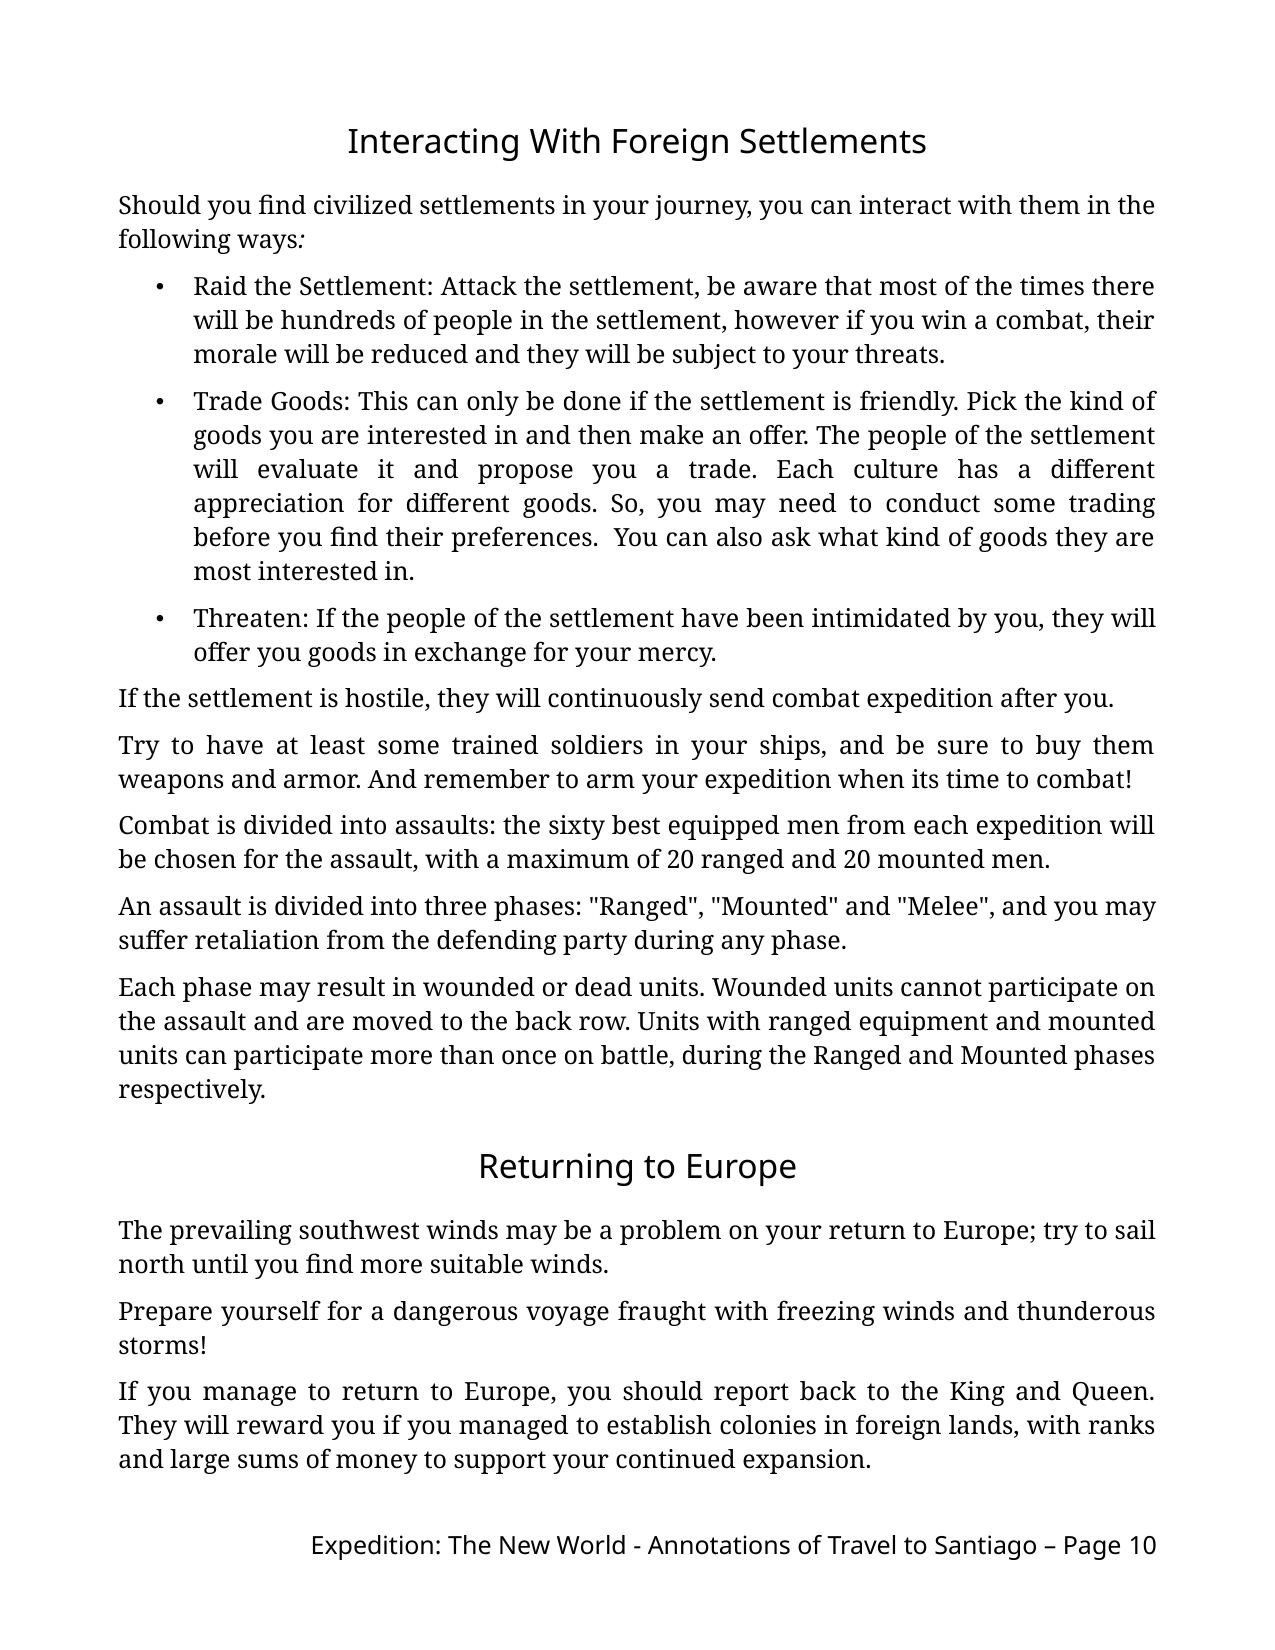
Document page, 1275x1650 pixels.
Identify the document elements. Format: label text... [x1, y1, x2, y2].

text Try to have at least some trained soldiers in your ships, and be sure to buy them weapons and armor. And remember to arm your expedition when its time to combat! [118, 727, 1157, 796]
text If the settlement is hostile, they will continuously send combat expedition after you. [118, 681, 1157, 715]
text Prepare yourself for a dangerous voyage fraught with freezing winds and thunderous storms! [118, 1293, 1157, 1361]
text Each phase may result in wounded or dead units. Wounded units cannot participate on the assault and are moved to the back row. Units with ranged equipment and mounted units can participate more than once on battle, during the Ranged and Mounted phases respectively. [118, 969, 1157, 1106]
text An assault is divided into three phases: "Ranged", "Mounted" and "Melee", and you may suffer retaliation from the defending party during any phase. [118, 889, 1157, 957]
list Threaten: If the people of the settlement have been intimidated by you, they will offer you goods in exchange for your mercy. [156, 600, 1157, 668]
list Raid the Settlement: Attack the settlement, be aware that most of the times there will be hundreds of people in the settlement, however if you win a combat, their morale will be reduced and they will be subject to your threats. [156, 269, 1157, 371]
text If you manage to return to Europe, you should report back to the King and Queen. They will reward you if you managed to establish colonies in foreign lands, with ranks and large sums of money to support your continued expansion. [118, 1374, 1157, 1476]
list Trade Goods: This can only be done if the settlement is friendly. Pick the kind of goods you are interested in and then make an offer. The people of the settlement will evaluate it and propose you a trade. Each culture has a different appreciation for different goods. So, you may need to conduct some trading before you find their preferences. You can also ask what kind of goods they are most interested in. [156, 383, 1157, 588]
text The prevailing southwest winds may be a problem on your return to Europe; try to sail north until you find more suitable winds. [118, 1213, 1157, 1281]
subtitle Returning to Europe [118, 1143, 1157, 1188]
subtitle Interacting With Foreign Settlements [118, 118, 1157, 164]
text Should you find civilized settlements in your journey, you can interact with them in the following ways: [118, 188, 1157, 256]
text Combat is divided into assaults: the sixty best equipped men from each expedition will be chosen for the assault, with a maximum of 20 ranged and 20 mounted men. [118, 808, 1157, 876]
